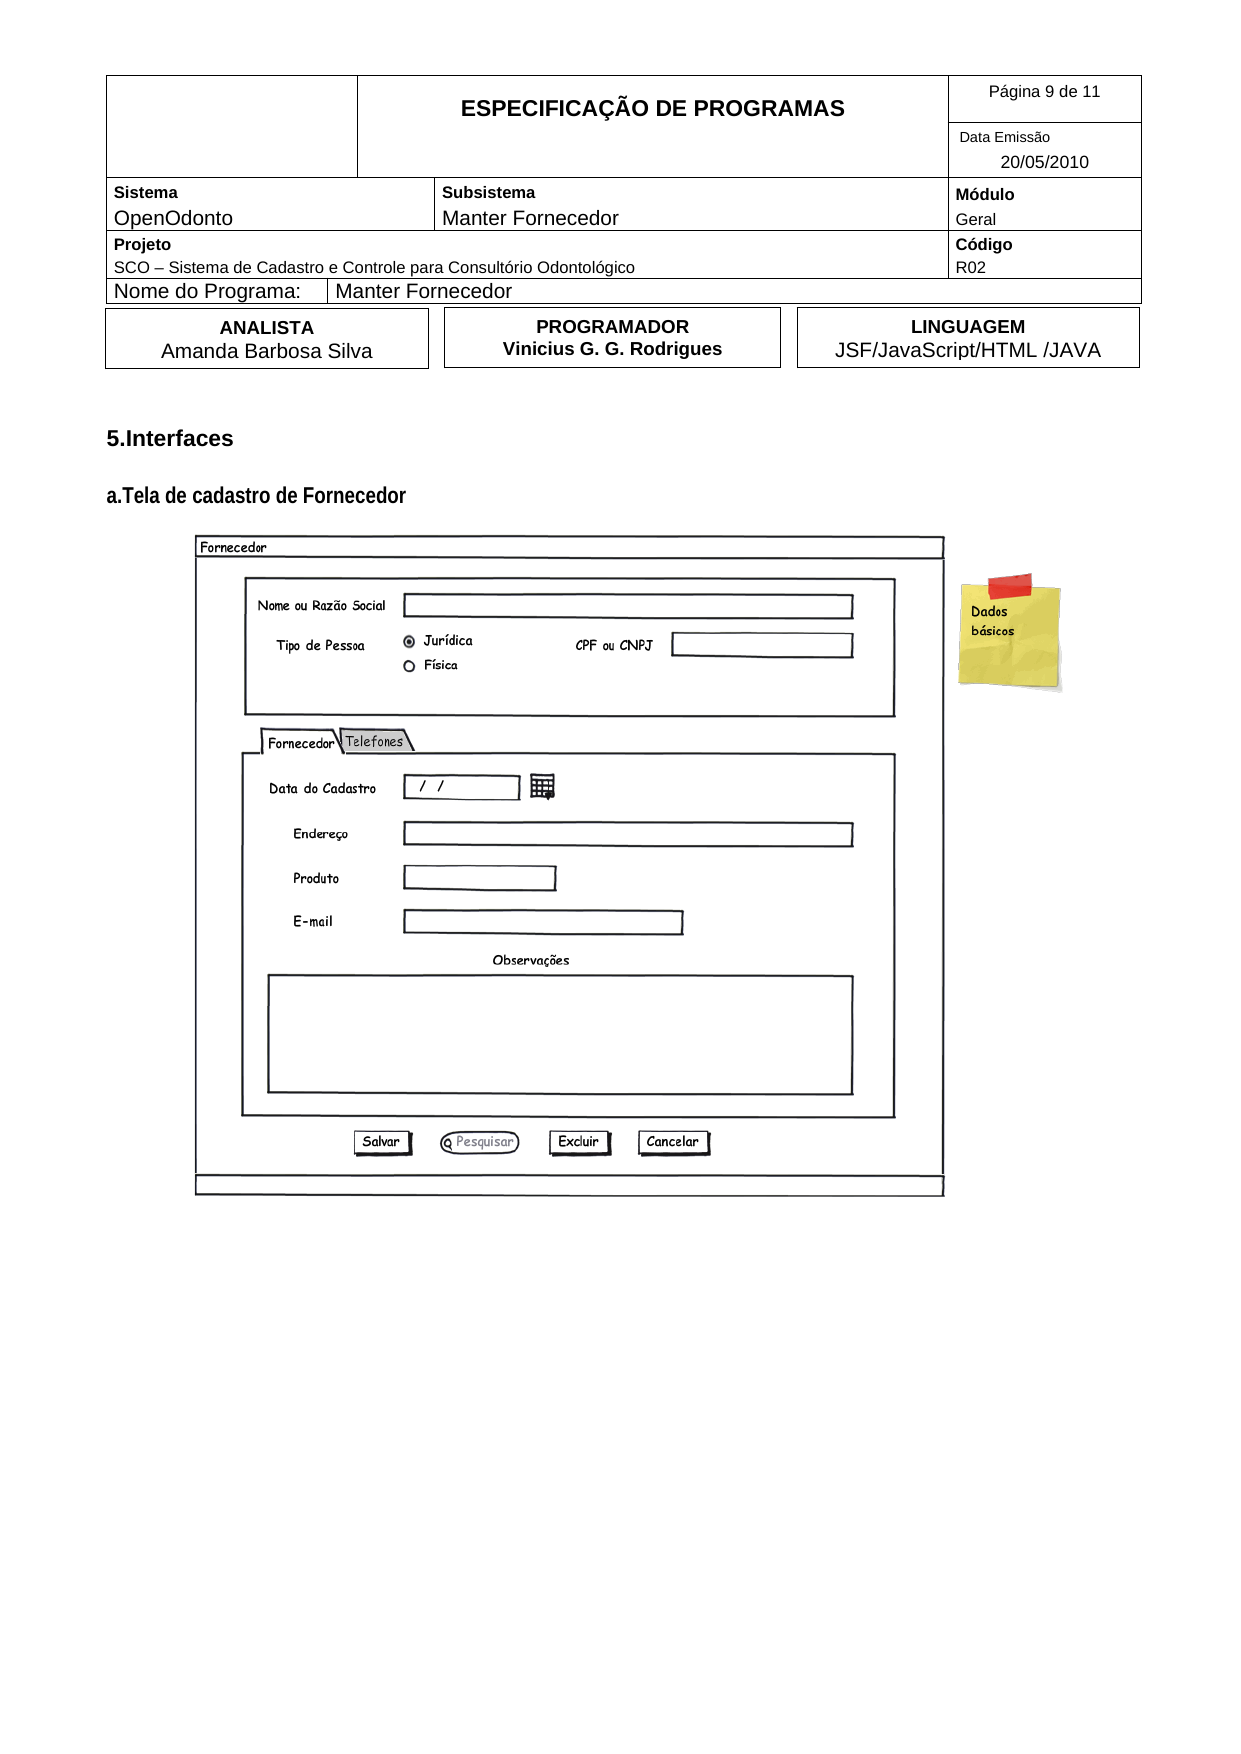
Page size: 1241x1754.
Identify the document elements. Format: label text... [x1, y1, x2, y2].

picture [194, 534, 1063, 1197]
subtitle Interfaces [106, 425, 1151, 452]
subtitle Tela de cadastro de Fornecedor [106, 482, 1151, 508]
